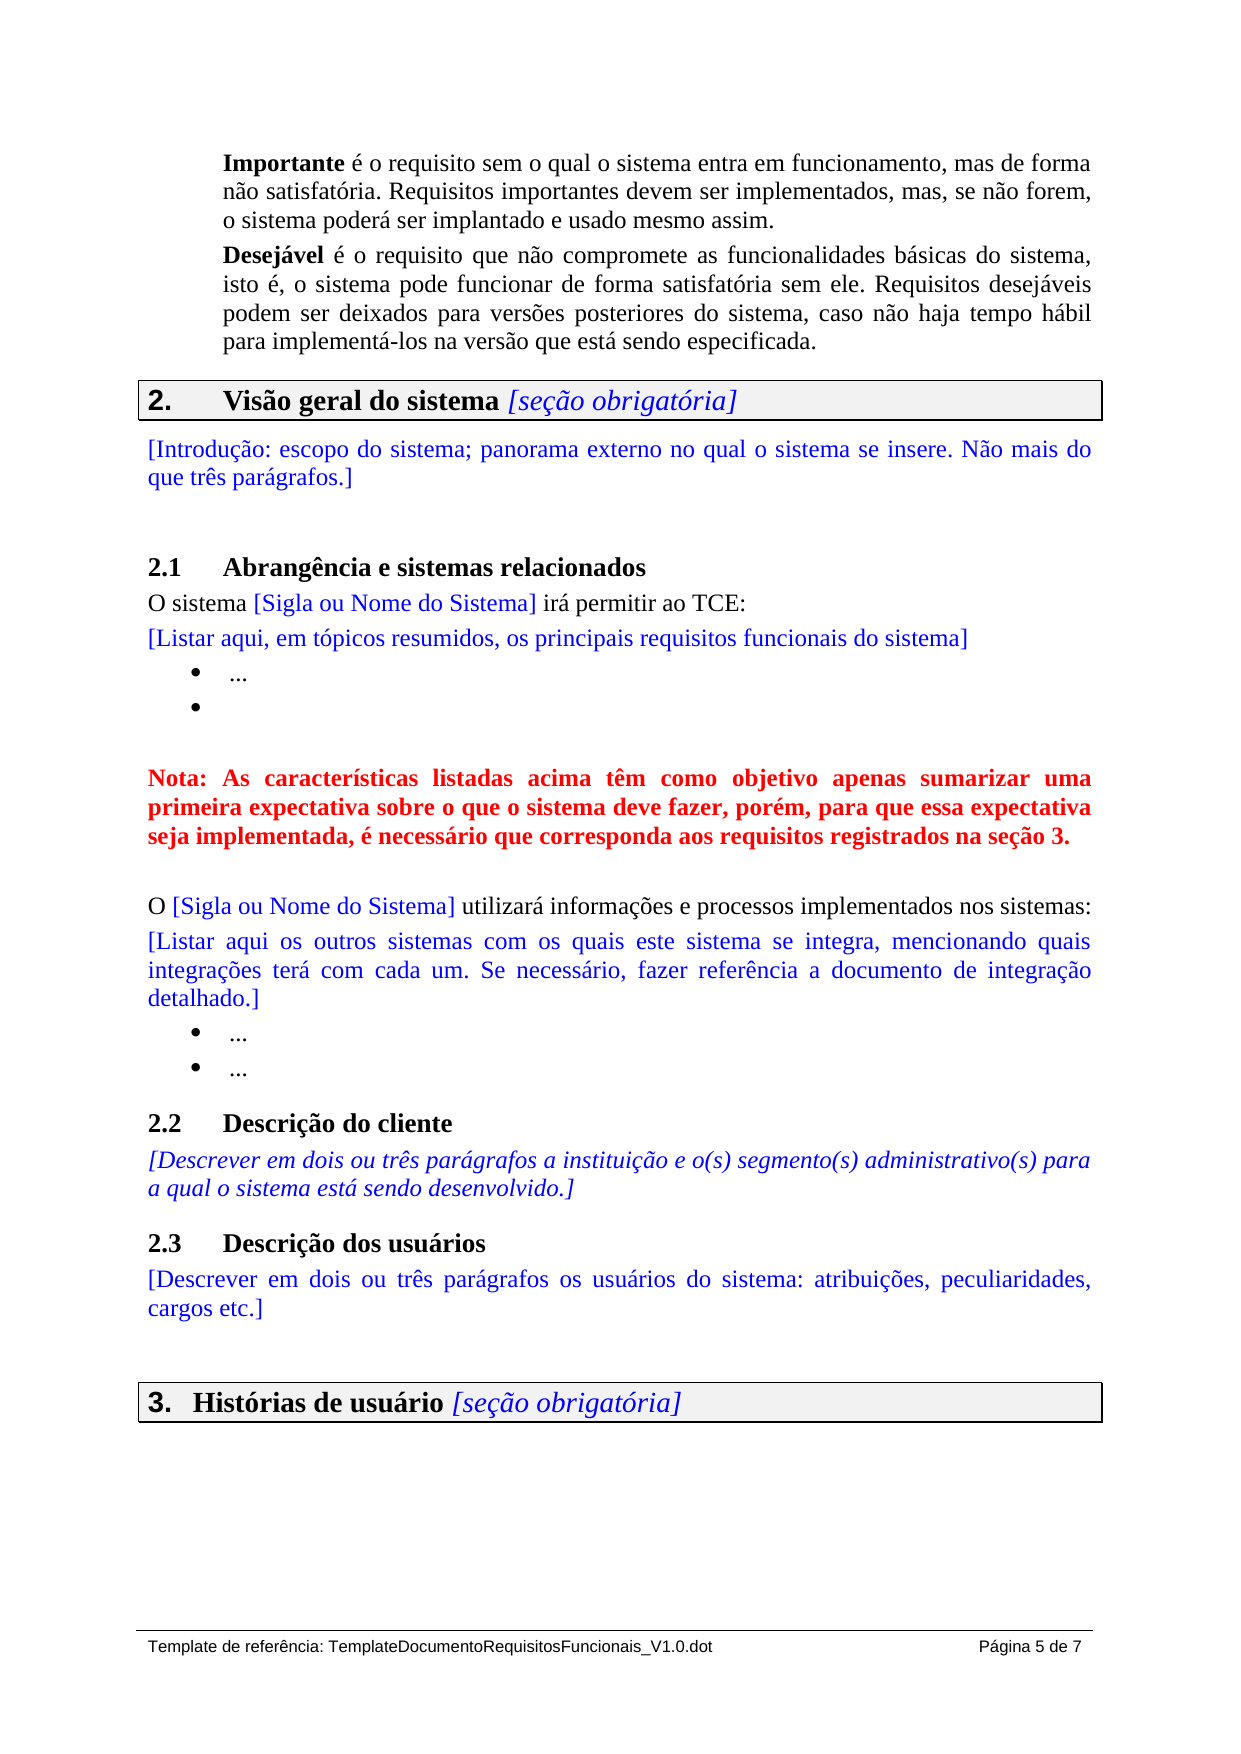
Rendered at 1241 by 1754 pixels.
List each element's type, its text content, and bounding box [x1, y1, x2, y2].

table_header [148, 1471, 1092, 1512]
subtitle Descrição do cliente [148, 1107, 1092, 1138]
subtitle Visão geral do sistema [seção obrigatória] [139, 381, 1101, 419]
list Importante é o requisito sem o qual o sistema entra em funcionamento, mas de forma não satisfatória. Requisitos importantes devem ser implementados, mas, se não forem, o sistema poderá ser implantado e usado mesmo assim. [223, 148, 1092, 234]
text Nota: As características listadas acima têm como objetivo apenas sumarizar uma primeira expectativa sobre o que o sistema deve fazer, porém, para que essa expectativa seja implementada, é necessário que corresponda aos requisitos registrados na seção 3. [148, 763, 1092, 850]
list ... [191, 1018, 1092, 1047]
text [Listar aqui, em tópicos resumidos, os principais requisitos funcionais do sistema] [148, 623, 1092, 652]
list ... [191, 1053, 1092, 1082]
text [Descrever em dois ou três parágrafos os usuários do sistema: atribuições, peculiaridades, cargos etc.] [148, 1264, 1092, 1322]
text [Introdução: escopo do sistema; panorama externo no qual o sistema se insere. Não mais do que três parágrafos.] [148, 434, 1092, 491]
subtitle Descrição dos usuários [148, 1227, 1092, 1258]
text O [Sigla ou Nome do Sistema] utilizará informações e processos implementados nos sistemas: [148, 891, 1092, 920]
text [Descrever em dois ou três parágrafos a instituição e o(s) segmento(s) administrativo(s) para a qual o sistema está sendo desenvolvido.] [148, 1145, 1092, 1202]
list Desejável é o requisito que não compromete as funcionalidades básicas do sistema, isto é, o sistema pode funcionar de forma satisfatória sem ele. Requisitos desejáveis podem ser deixados para versões posteriores do sistema, caso não haja tempo hábil para implementá-los na versão que está sendo especificada. [223, 240, 1092, 355]
text O sistema [Sigla ou Nome do Sistema] irá permitir ao TCE: [148, 588, 1092, 617]
subtitle Histórias de usuário [seção obrigatória] [139, 1383, 1101, 1421]
list ... [191, 658, 1092, 687]
text [Listar aqui os outros sistemas com os quais este sistema se integra, mencionando quais integrações terá com cada um. Se necessário, fazer referência a documento de integração detalhado.] [148, 926, 1092, 1012]
table_cell [148, 1512, 1092, 1553]
subtitle Abrangência e sistemas relacionados [148, 551, 1092, 582]
